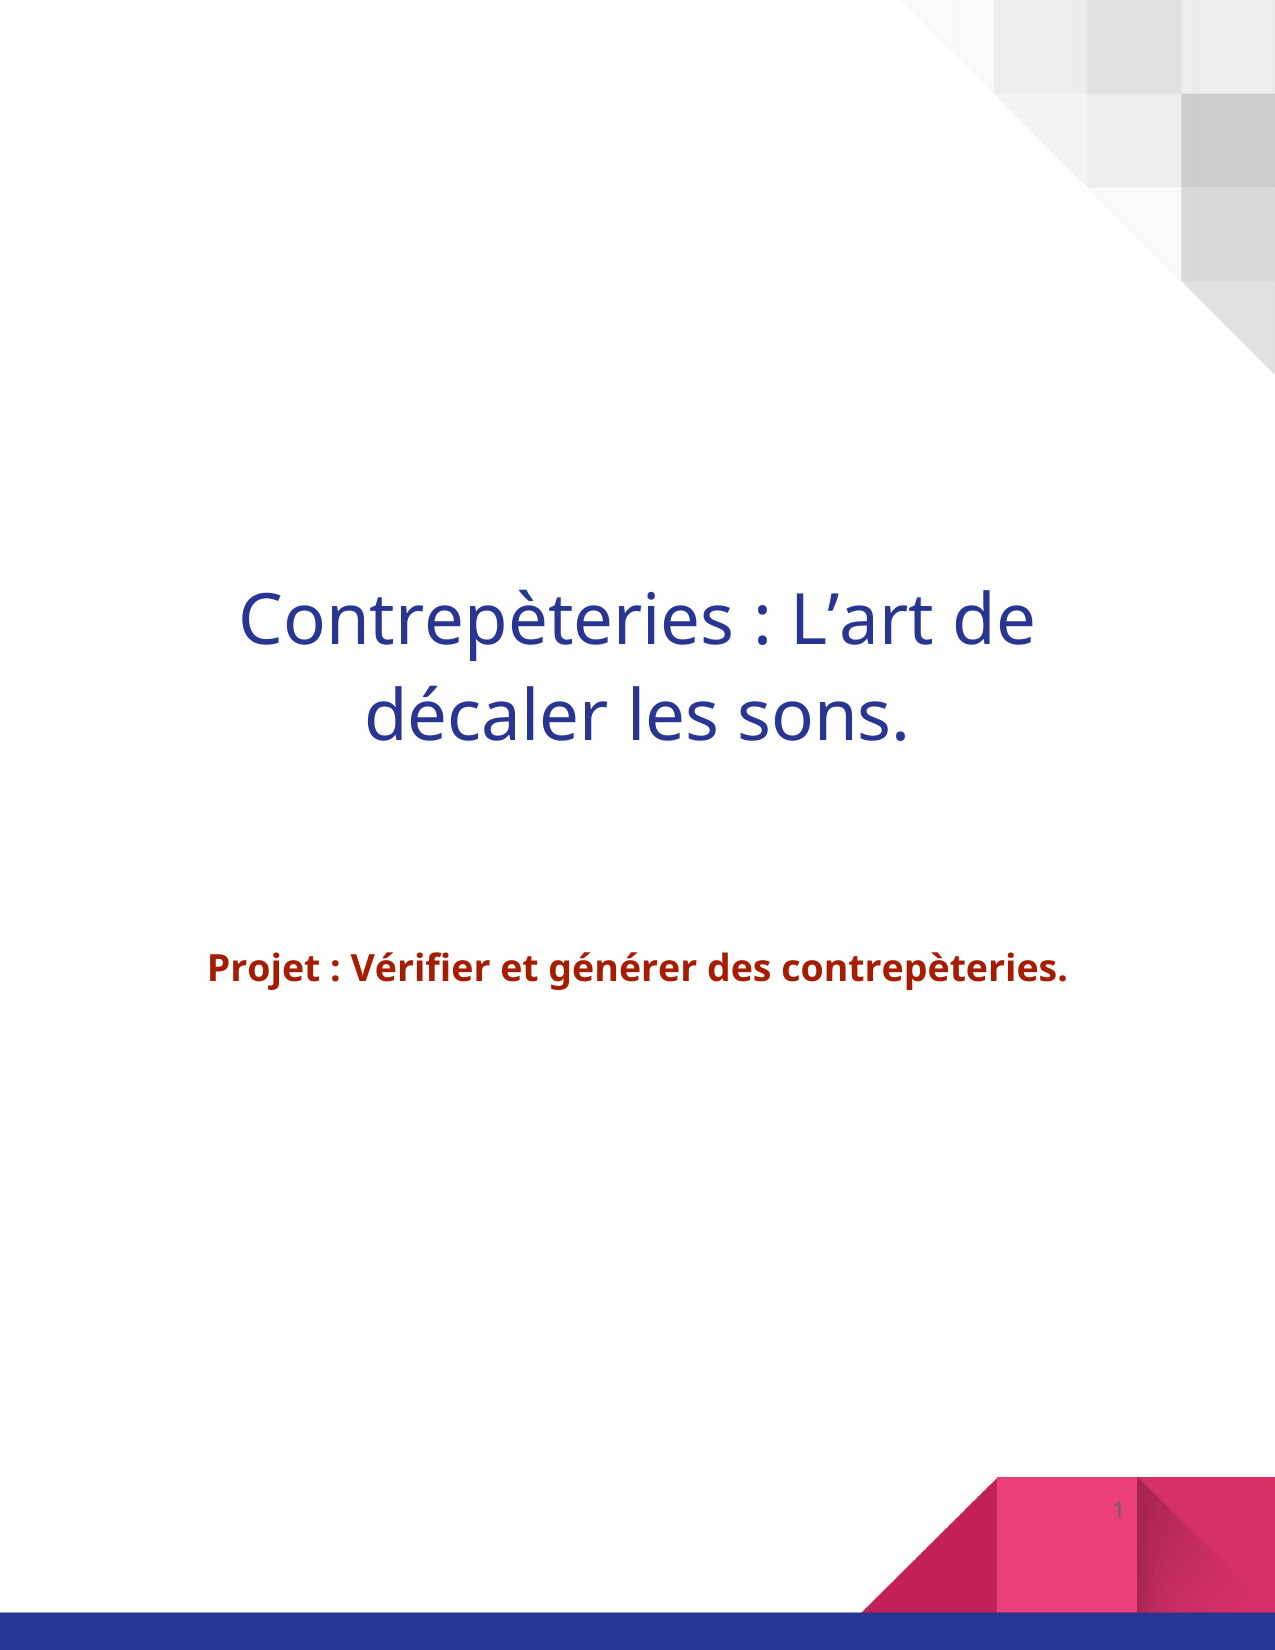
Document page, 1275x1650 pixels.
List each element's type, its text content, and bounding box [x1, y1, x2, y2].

picture [0, 1476, 1275, 1650]
title Contrepèteries : L’art de décaler les sons. [150, 568, 1125, 761]
picture [900, 0, 1275, 375]
subtitle Projet : Vérifier et générer des contrepèteries. [150, 941, 1125, 992]
